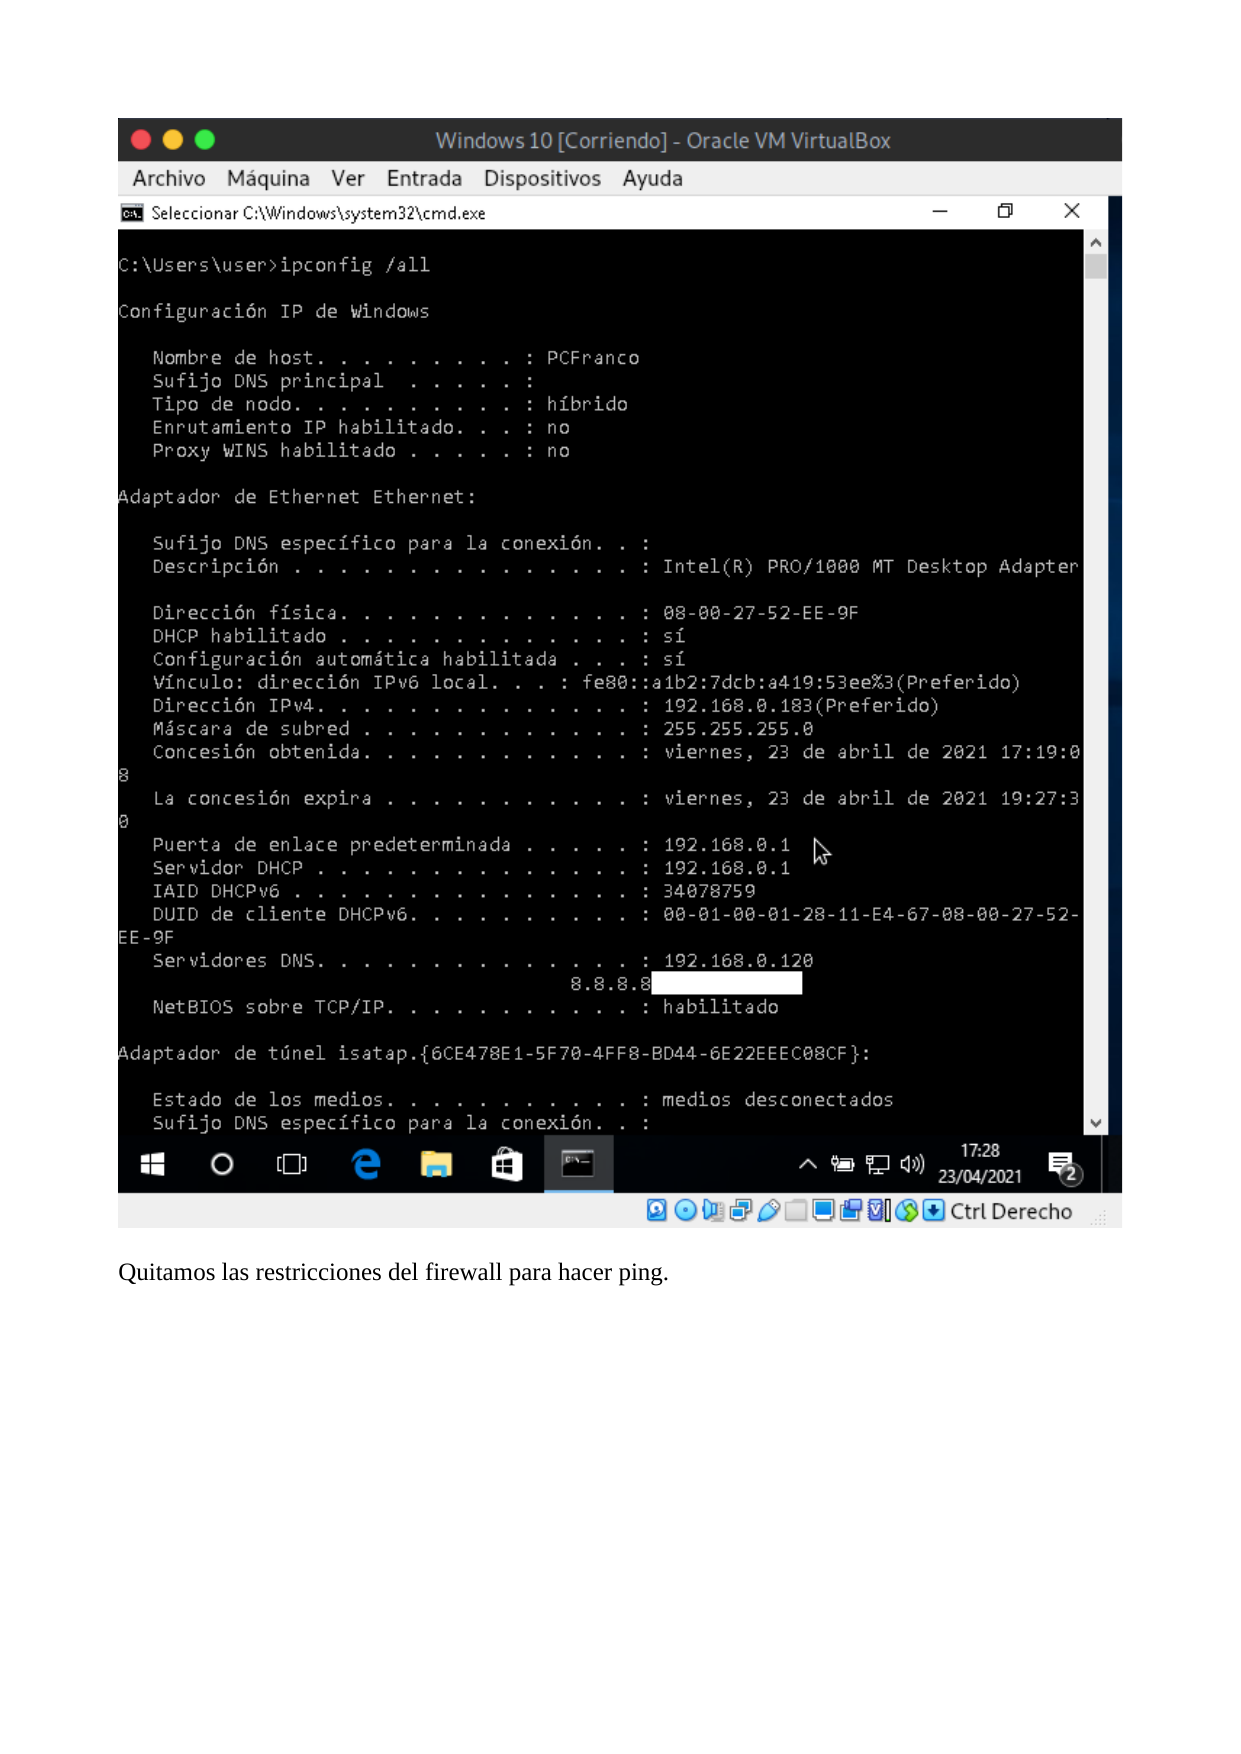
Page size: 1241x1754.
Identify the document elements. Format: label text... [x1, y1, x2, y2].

picture [118, 118, 1123, 1228]
text Quitamos las restricciones del firewall para hacer ping. [118, 1257, 1122, 1285]
